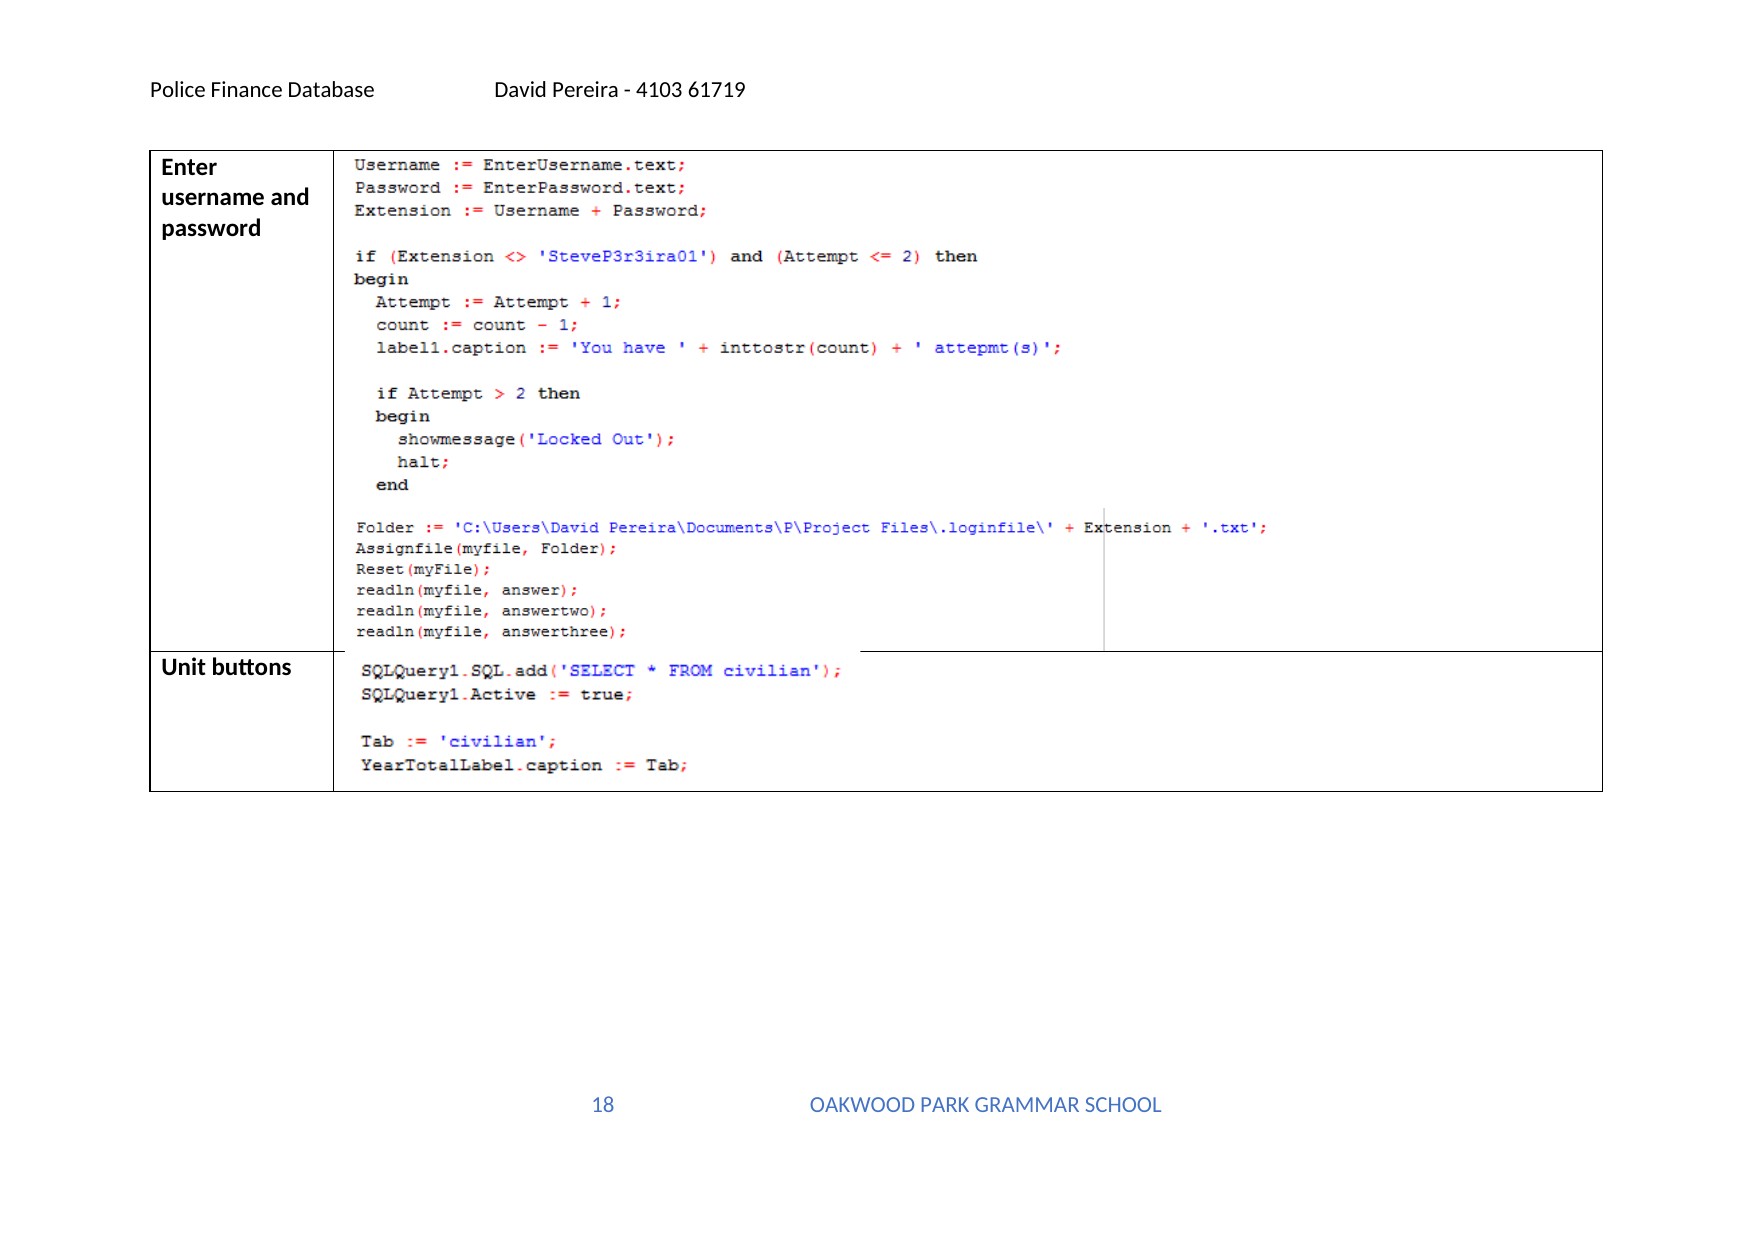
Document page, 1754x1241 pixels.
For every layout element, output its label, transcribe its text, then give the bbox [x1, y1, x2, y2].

table_header [1074, 151, 1602, 651]
table_header [334, 151, 344, 651]
table_cell [334, 652, 344, 791]
table_cell Unit buttons [151, 652, 333, 791]
table_cell [861, 652, 1602, 791]
table_header Enter username and password [151, 151, 333, 651]
